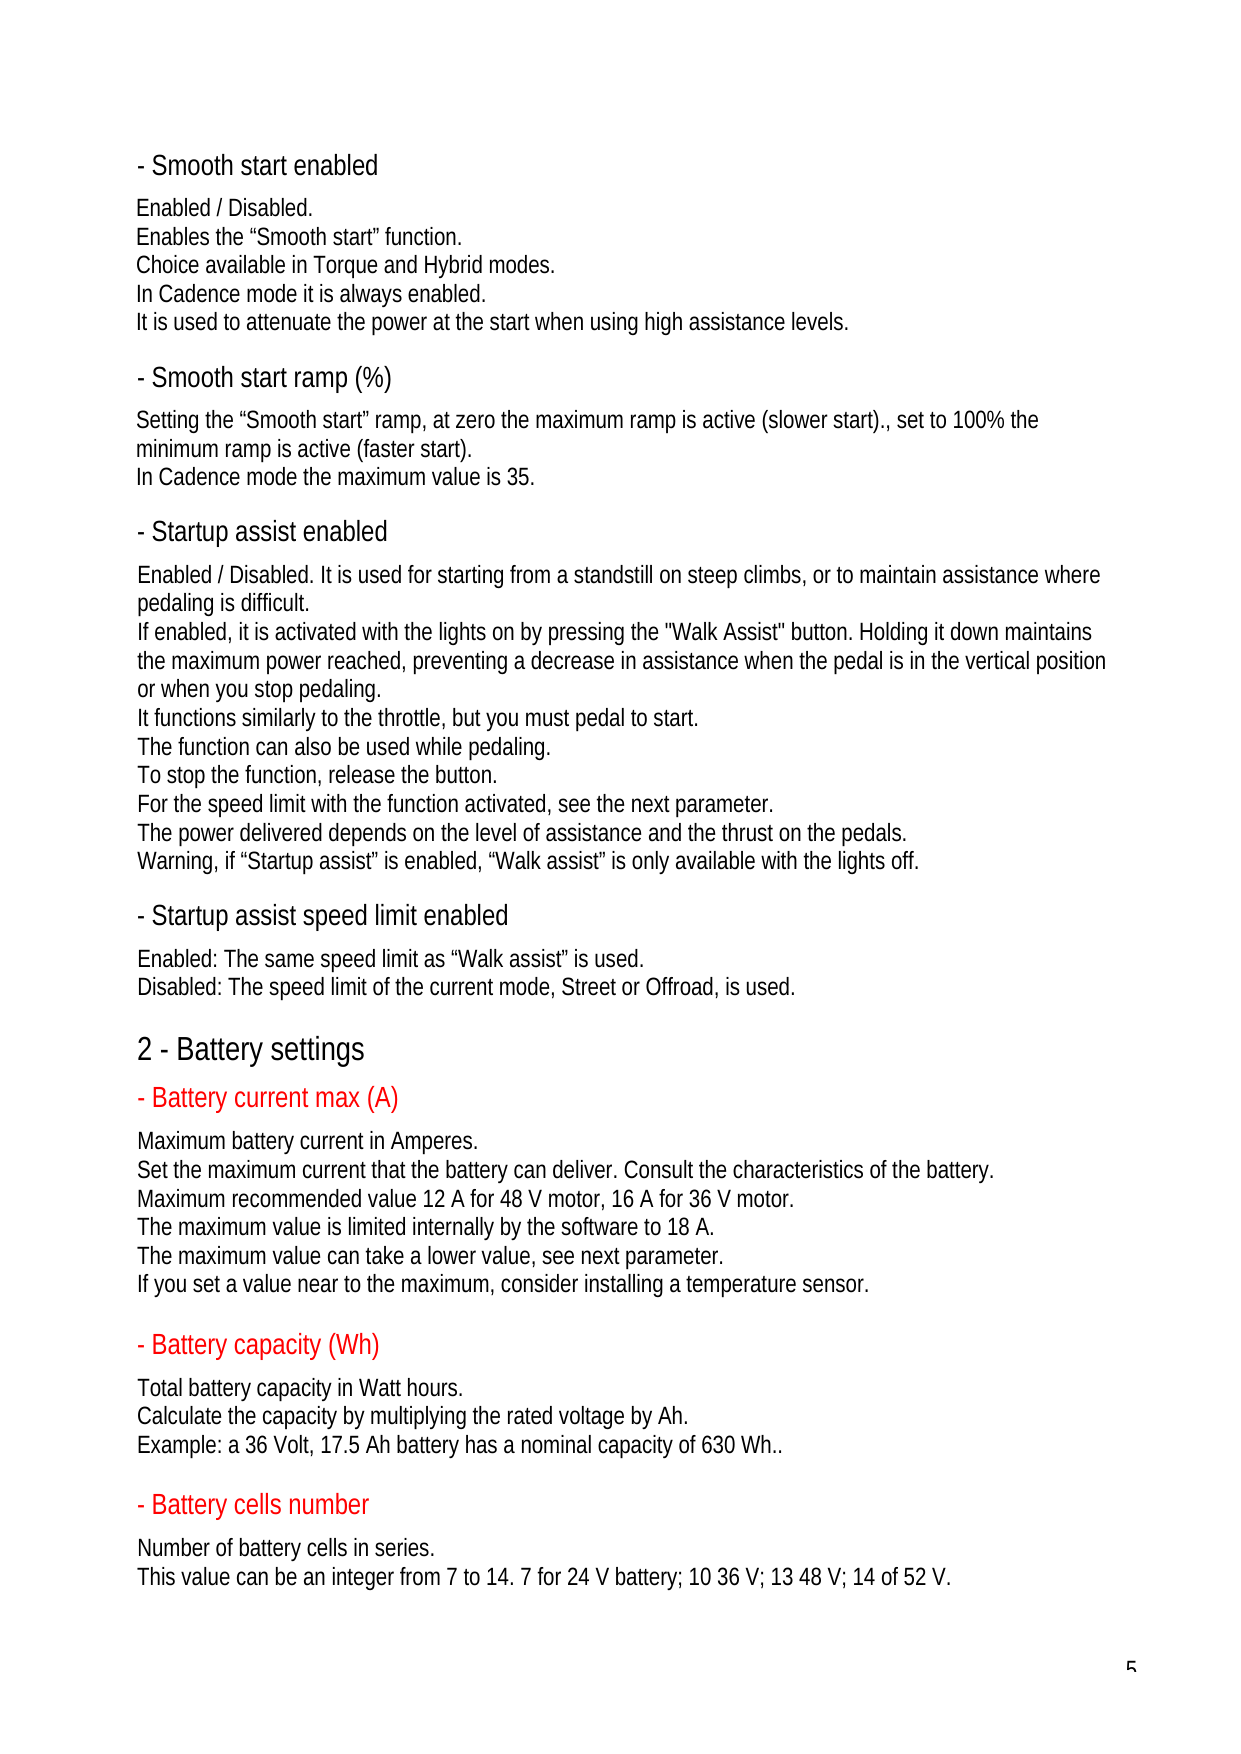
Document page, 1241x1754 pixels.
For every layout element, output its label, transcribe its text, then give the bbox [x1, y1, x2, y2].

text The maximum value is limited internally by the software to 18 A. [137, 1212, 1122, 1241]
text Maximum battery current in Amperes. [137, 1126, 1122, 1155]
text Number of battery cells in series. [137, 1533, 1122, 1562]
text If enabled, it is activated with the lights on by pressing the "Walk Assist" button. Holding it down maintains the maximum power reached, preventing a decrease in assistance when the pedal is in the vertical position or when you stop pedaling. [137, 617, 1122, 703]
text - Battery current max (A) [137, 1080, 1122, 1114]
subtitle In Cadence mode the maximum value is 35. [136, 462, 1122, 491]
text For the speed limit with the function activated, see the next parameter. [137, 789, 1122, 817]
text The function can also be used while pedaling. [137, 732, 1122, 760]
text The maximum value can take a lower value, see next parameter. [137, 1241, 1122, 1269]
text Calculate the capacity by multiplying the rated voltage by Ah. [137, 1401, 1122, 1430]
text This value can be an integer from 7 to 14. 7 for 24 V battery; 10 36 V; 13 48 V; 14 of 52 V. [137, 1562, 1122, 1591]
subtitle Enables the “Smooth start” function. [136, 221, 1122, 250]
text - Startup assist speed limit enabled [137, 898, 1122, 932]
text - Battery cells number [137, 1487, 1122, 1521]
subtitle Warning, if “Startup assist” is enabled, “Walk assist” is only available with the lights off. [137, 846, 1122, 875]
subtitle It is used to attenuate the power at the start when using high assistance levels. [136, 307, 1122, 336]
text - Smooth start ramp (%) [137, 360, 1122, 393]
subtitle In Cadence mode it is always enabled. [136, 279, 1122, 307]
text - Smooth start enabled [137, 148, 1122, 181]
text 2 - Battery settings [137, 1029, 1122, 1068]
text If you set a value near to the maximum, consider installing a temperature sensor. [137, 1269, 1122, 1298]
text - Startup assist enabled [137, 514, 1122, 548]
text - Battery capacity (Wh) [137, 1327, 1122, 1360]
text Enabled / Disabled. It is used for starting from a standstill on steep climbs, or to maintain assistance where pedaling is difficult. [137, 560, 1122, 617]
subtitle Enabled: The same speed limit as “Walk assist” is used. [137, 944, 1122, 972]
subtitle Disabled: The speed limit of the current mode, Street or Offroad, is used. [137, 972, 1122, 1001]
text Total battery capacity in Watt hours. [137, 1373, 1122, 1401]
subtitle Choice available in Torque and Hybrid modes. [136, 250, 1122, 279]
text To stop the function, release the button. [137, 760, 1122, 789]
subtitle Enabled / Disabled. [136, 193, 1122, 221]
text The power delivered depends on the level of assistance and the thrust on the pedals. [137, 817, 1122, 846]
text Example: a 36 Volt, 17.5 Ah battery has a nominal capacity of 630 Wh.. [137, 1430, 1122, 1459]
subtitle Setting the “Smooth start” ramp, at zero the maximum ramp is active (slower start)., set to 100% the minimum ramp is active (faster start). [136, 405, 1122, 462]
text It functions similarly to the throttle, but you must pedal to start. [137, 703, 1122, 732]
text Maximum recommended value 12 A for 48 V motor, 16 A for 36 V motor. [137, 1183, 1122, 1212]
text Set the maximum current that the battery can deliver. Consult the characteristics of the battery. [137, 1155, 1122, 1183]
